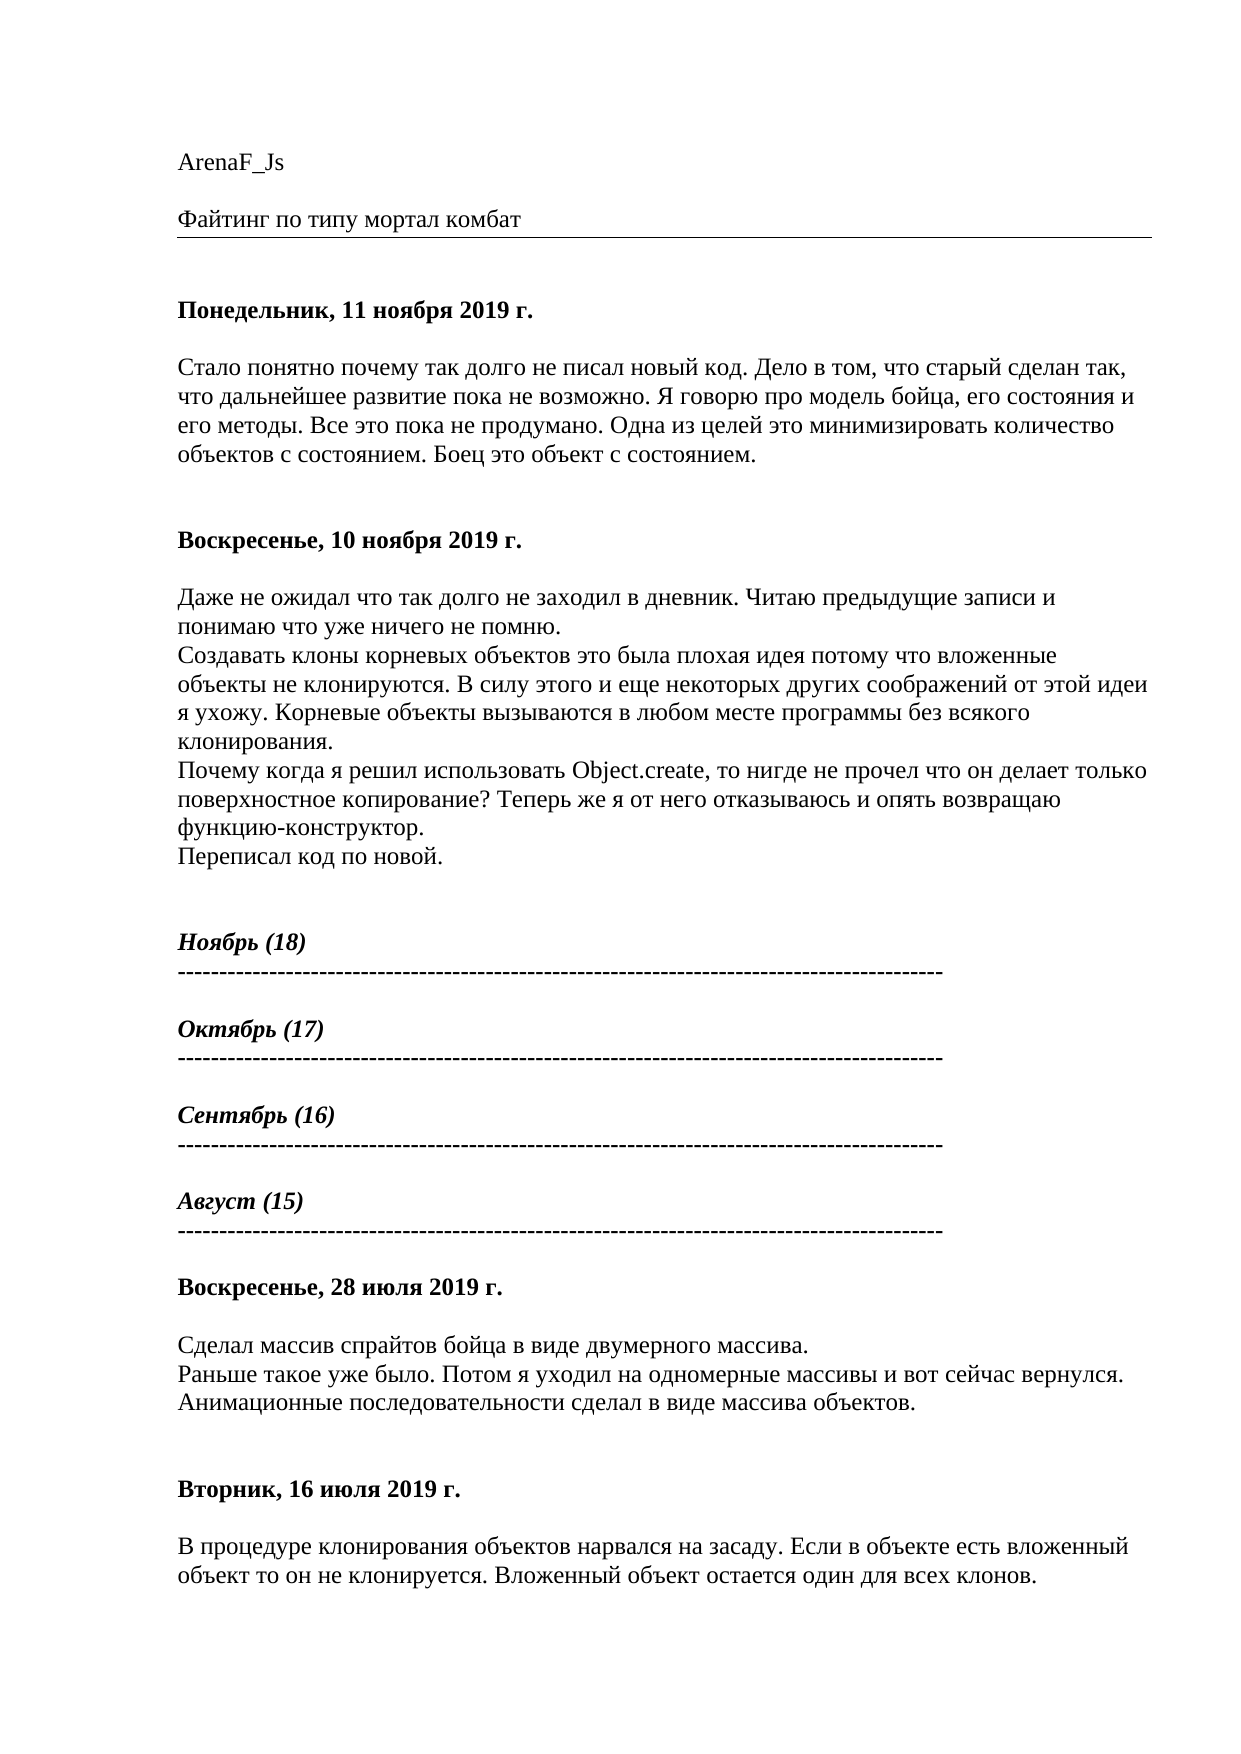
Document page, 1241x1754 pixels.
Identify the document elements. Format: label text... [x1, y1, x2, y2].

text Раньше такое уже было. Потом я уходил на одномерные массивы и вот сейчас вернулся. [177, 1359, 1152, 1387]
text Стало понятно почему так долго не писал новый код. Дело в том, что старый сделан так, что дальнейшее развитие пока не возможно. Я говорю про модель бойца, его состояния и его методы. Все это пока не продумано. Одна из целей это минимизировать количество объектов с состоянием. Боец это объект с состоянием. [177, 352, 1152, 467]
text Создавать клоны корневых объектов это была плохая идея потому что вложенные объекты не клонируются. В силу этого и еще некоторых других соображений от этой идеи я ухожу. Корневые объекты вызываются в любом месте программы без всякого клонирования. [177, 640, 1152, 755]
text -------------------------------------------------------------------------------------------- [177, 956, 1152, 985]
text -------------------------------------------------------------------------------------------- [177, 1042, 1152, 1071]
text -------------------------------------------------------------------------------------------- [177, 1129, 1152, 1157]
text В процедуре клонирования объектов нарвался на засаду. Если в объекте есть вложенный объект то он не клонируется. Вложенный объект остается один для всех клонов. [177, 1531, 1152, 1589]
text Даже не ожидал что так долго не заходил в дневник. Читаю предыдущие записи и понимаю что уже ничего не помню. [177, 582, 1152, 640]
text Понедельник, 11 ноября 2019 г. [177, 295, 1152, 324]
text Переписал код по новой. [177, 841, 1152, 870]
text Октябрь (17) [177, 1014, 1152, 1042]
text Ноябрь (18) [177, 927, 1152, 956]
text Вторник, 16 июля 2019 г. [177, 1474, 1152, 1502]
text Сентябрь (16) [177, 1100, 1152, 1129]
text Файтинг по типу мортал комбат [177, 204, 1152, 237]
text Август (15) [177, 1186, 1152, 1215]
text ArenaF_Js [177, 147, 1152, 176]
text Сделал массив спрайтов бойца в виде двумерного массива. [177, 1330, 1152, 1359]
text Воскресенье, 10 ноября 2019 г. [177, 525, 1152, 554]
text -------------------------------------------------------------------------------------------- [177, 1215, 1152, 1244]
text Почему когда я решил использовать Object.create, то нигде не прочел что он делает только поверхностное копирование? Теперь же я от него отказываюсь и опять возвращаю функцию-конструктор. [177, 755, 1152, 841]
text Анимационные последовательности сделал в виде массива объектов. [177, 1387, 1152, 1416]
text Воскресенье, 28 июля 2019 г. [177, 1272, 1152, 1301]
